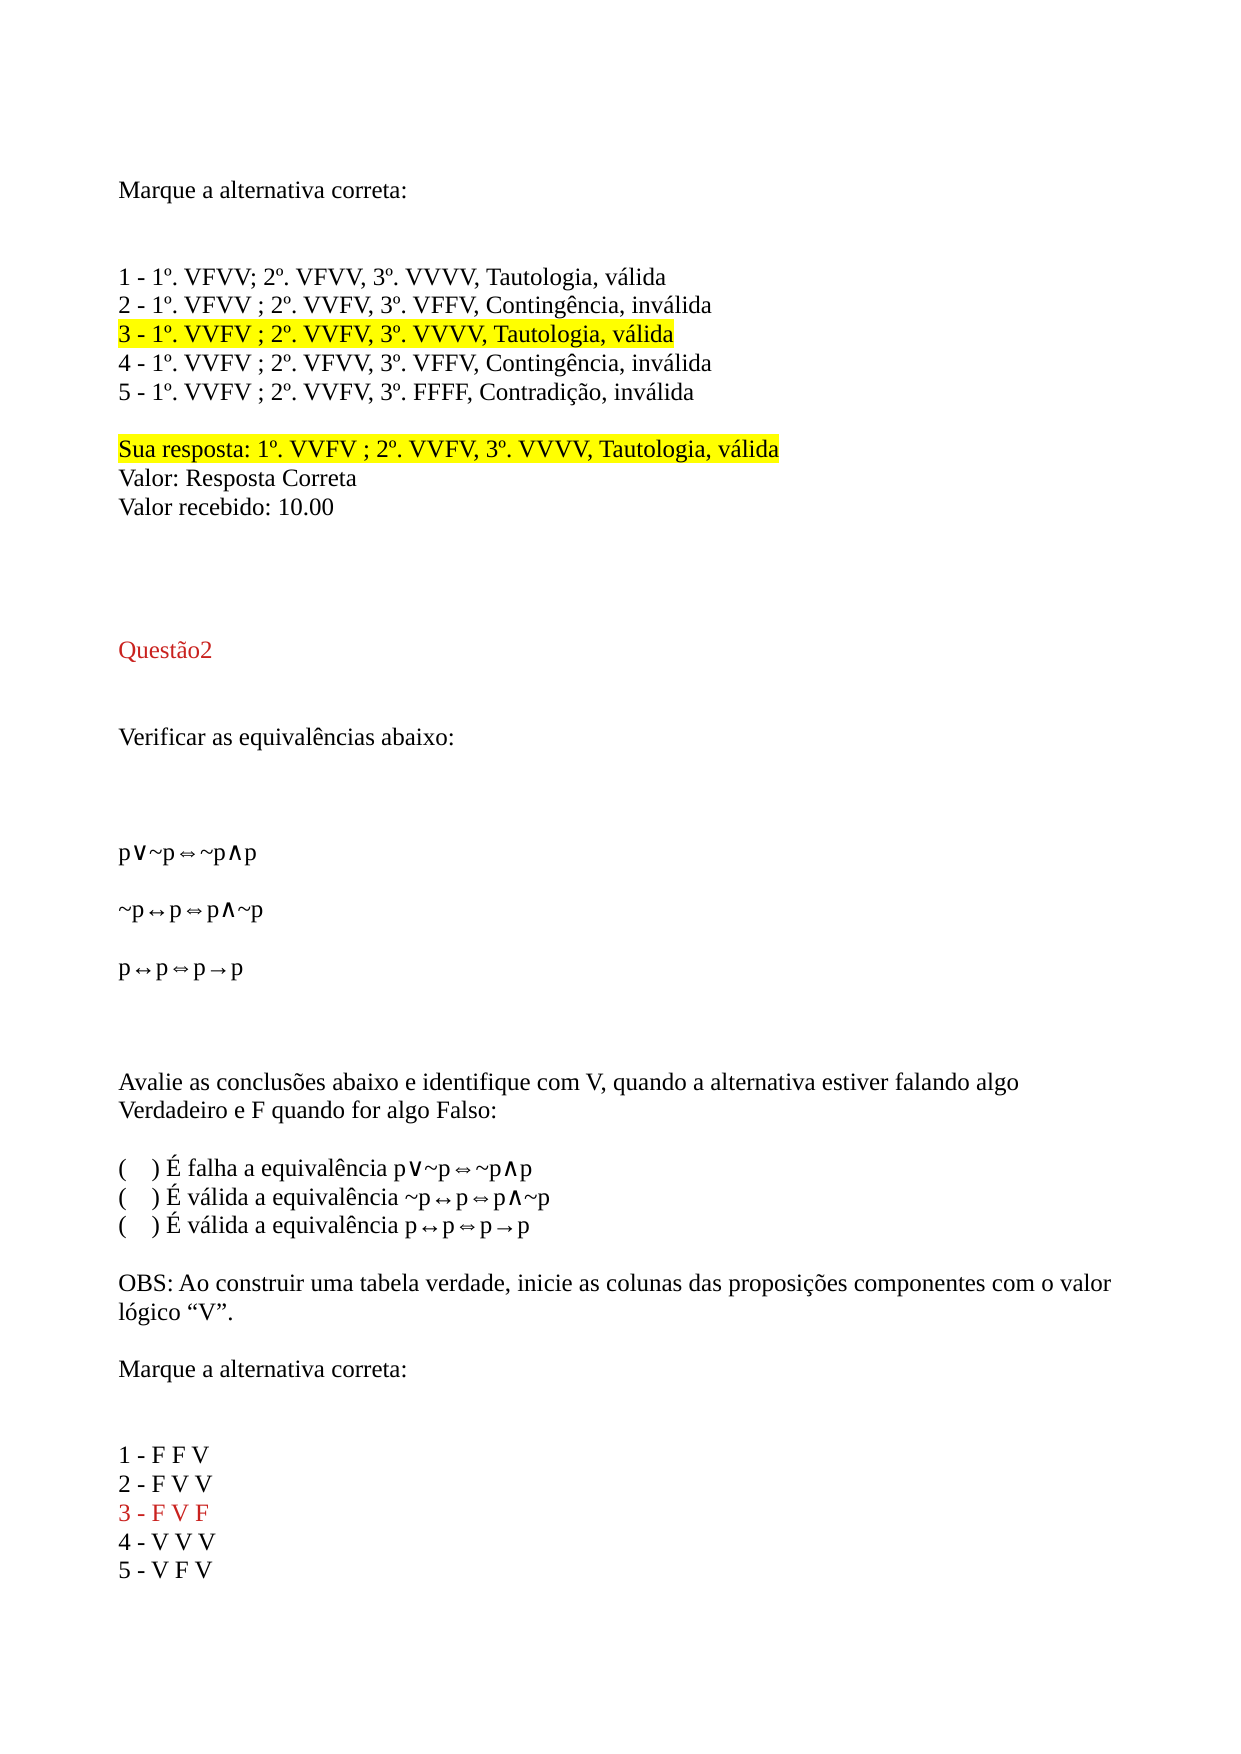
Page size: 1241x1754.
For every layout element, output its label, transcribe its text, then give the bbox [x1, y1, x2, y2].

text p∨~p⇔~p∧p [118, 837, 1122, 866]
text 1 - 1º. VFVV; 2º. VFVV, 3º. VVVV, Tautologia, válida [118, 262, 1122, 291]
text Sua resposta: 1º. VVFV ; 2º. VVFV, 3º. VVVV, Tautologia, válida [118, 434, 1122, 463]
text 2 - F V V [118, 1469, 1122, 1498]
text ( ) É válida a equivalência p↔p⇔p→p [118, 1211, 1122, 1239]
text 4 - 1º. VVFV ; 2º. VFVV, 3º. VFFV, Contingência, inválida [118, 348, 1122, 377]
text Questão2 [118, 636, 1122, 664]
text Valor recebido: 10.00 [118, 492, 1122, 521]
text ( ) É falha a equivalência p∨~p⇔~p∧p [118, 1153, 1122, 1182]
text 5 - V F V [118, 1556, 1122, 1584]
text 2 - 1º. VFVV ; 2º. VVFV, 3º. VFFV, Contingência, inválida [118, 291, 1122, 319]
text 4 - V V V [118, 1527, 1122, 1556]
text 1 - F F V [118, 1441, 1122, 1469]
text OBS: Ao construir uma tabela verdade, inicie as colunas das proposições componentes com o valor lógico “V”. [118, 1268, 1122, 1326]
text Marque a alternativa correta: [118, 1354, 1122, 1383]
text ( ) É válida a equivalência ~p↔p⇔p∧~p [118, 1182, 1122, 1211]
text p↔p⇔p→p [118, 952, 1122, 981]
text 3 - F V F [118, 1498, 1122, 1527]
text Avalie as conclusões abaixo e identifique com V, quando a alternativa estiver falando algo Verdadeiro e F quando for algo Falso: [118, 1067, 1122, 1124]
text Valor: Resposta Correta [118, 463, 1122, 492]
text 3 - 1º. VVFV ; 2º. VVFV, 3º. VVVV, Tautologia, válida [118, 319, 1122, 348]
text Marque a alternativa correta: [118, 176, 1122, 204]
text 5 - 1º. VVFV ; 2º. VVFV, 3º. FFFF, Contradição, inválida [118, 377, 1122, 406]
text Verificar as equivalências abaixo: [118, 722, 1122, 751]
text ~p↔p⇔p∧~p [118, 894, 1122, 923]
